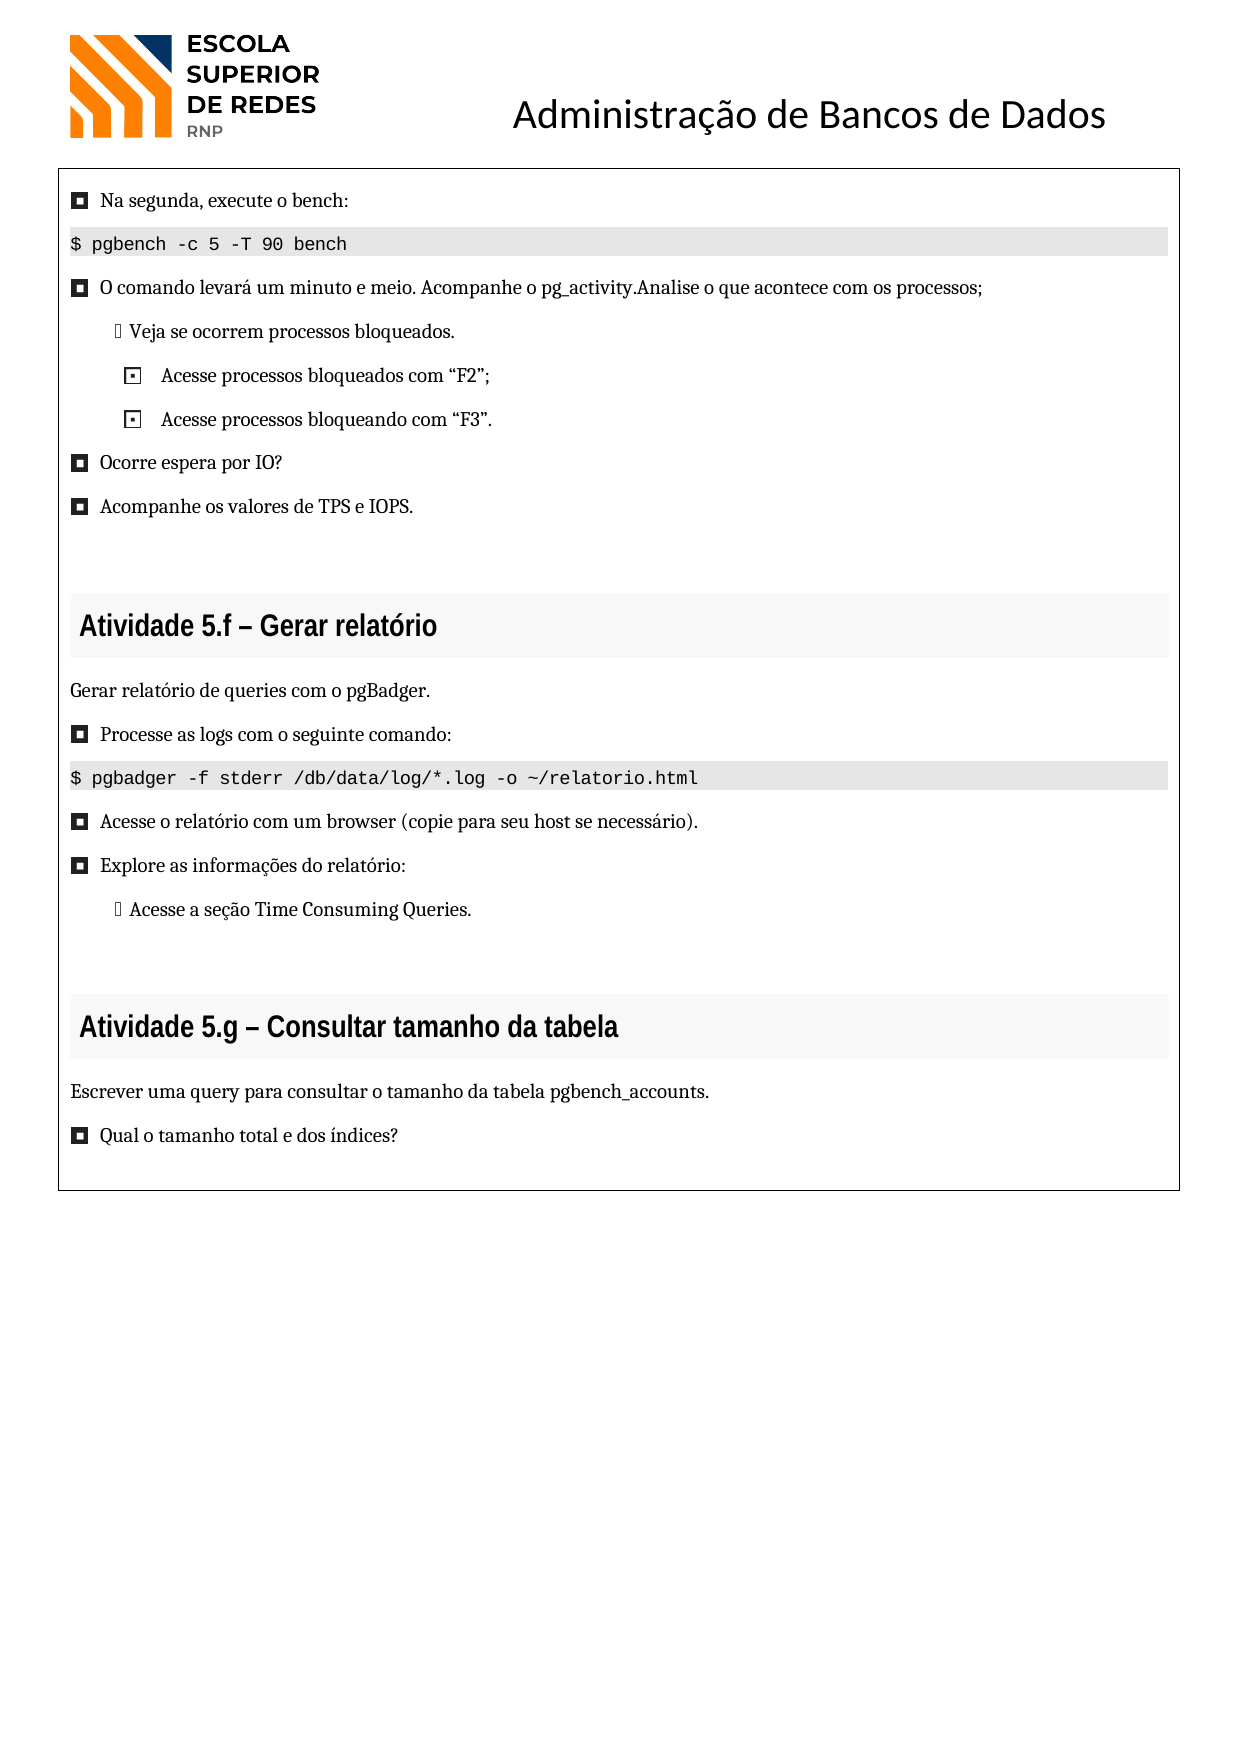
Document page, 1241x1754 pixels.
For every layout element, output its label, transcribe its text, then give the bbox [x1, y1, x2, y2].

picture [71, 857, 88, 874]
picture [71, 1127, 88, 1144]
table_header Na segunda, execute o bench: $ pgbench -c 5 -T 90 bench O comando levará um minuto e meio. Acompanhe o pg_activity.Analise o que acontece com os processos; Veja se ocorrem processos bloqueados. Acesse processos bloqueados com “F2”; Acesse processos bloqueando com “F3”. Ocorre espera por IO? Acompanhe os valores de TPS e IOPS. Atividade 5.f – Gerar relatório Gerar relatório de queries com o pgBadger. Processe as logs com o seguinte comando: $ pgbadger -f stderr /db/data/log/*.log -o ~/relatorio.html Acesse o relatório com um browser (copie para seu host se necessário). Explore as informações do relatório: Acesse a seção Time Consuming Queries. Atividade 5.g – Consultar tamanho da tabela Escrever uma query para consultar o tamanho da tabela pgbench_accounts. Qual o tamanho total e dos índices? [59, 169, 1179, 1190]
picture [124, 410, 141, 428]
picture [71, 725, 88, 743]
picture [71, 813, 88, 830]
picture [71, 498, 88, 515]
picture [71, 279, 88, 297]
picture [71, 192, 88, 209]
picture [71, 454, 88, 472]
picture [124, 367, 141, 384]
picture [70, 31, 333, 138]
